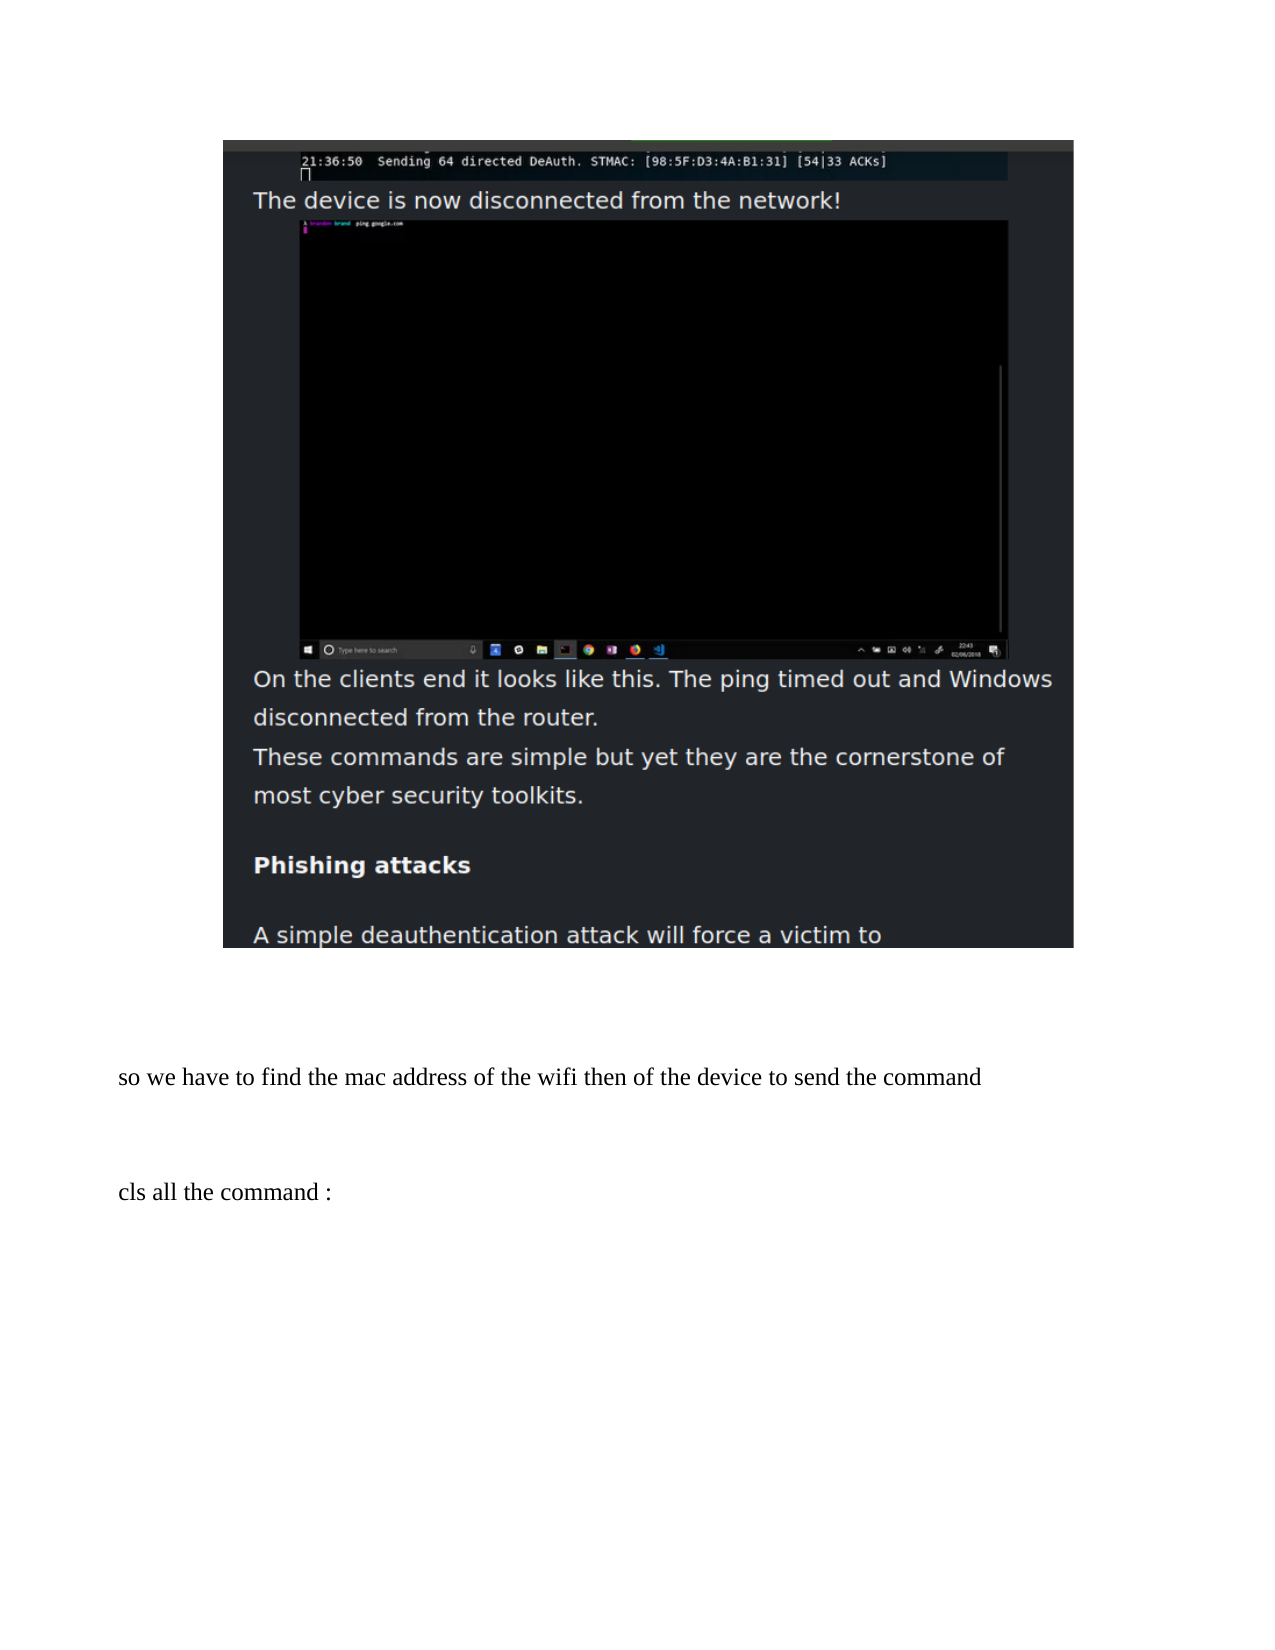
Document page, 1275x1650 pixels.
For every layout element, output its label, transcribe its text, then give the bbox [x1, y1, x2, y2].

text cls all the command : [118, 1177, 1157, 1206]
picture [223, 140, 1074, 948]
text so we have to find the mac address of the wifi then of the device to send the command [118, 1062, 1157, 1091]
